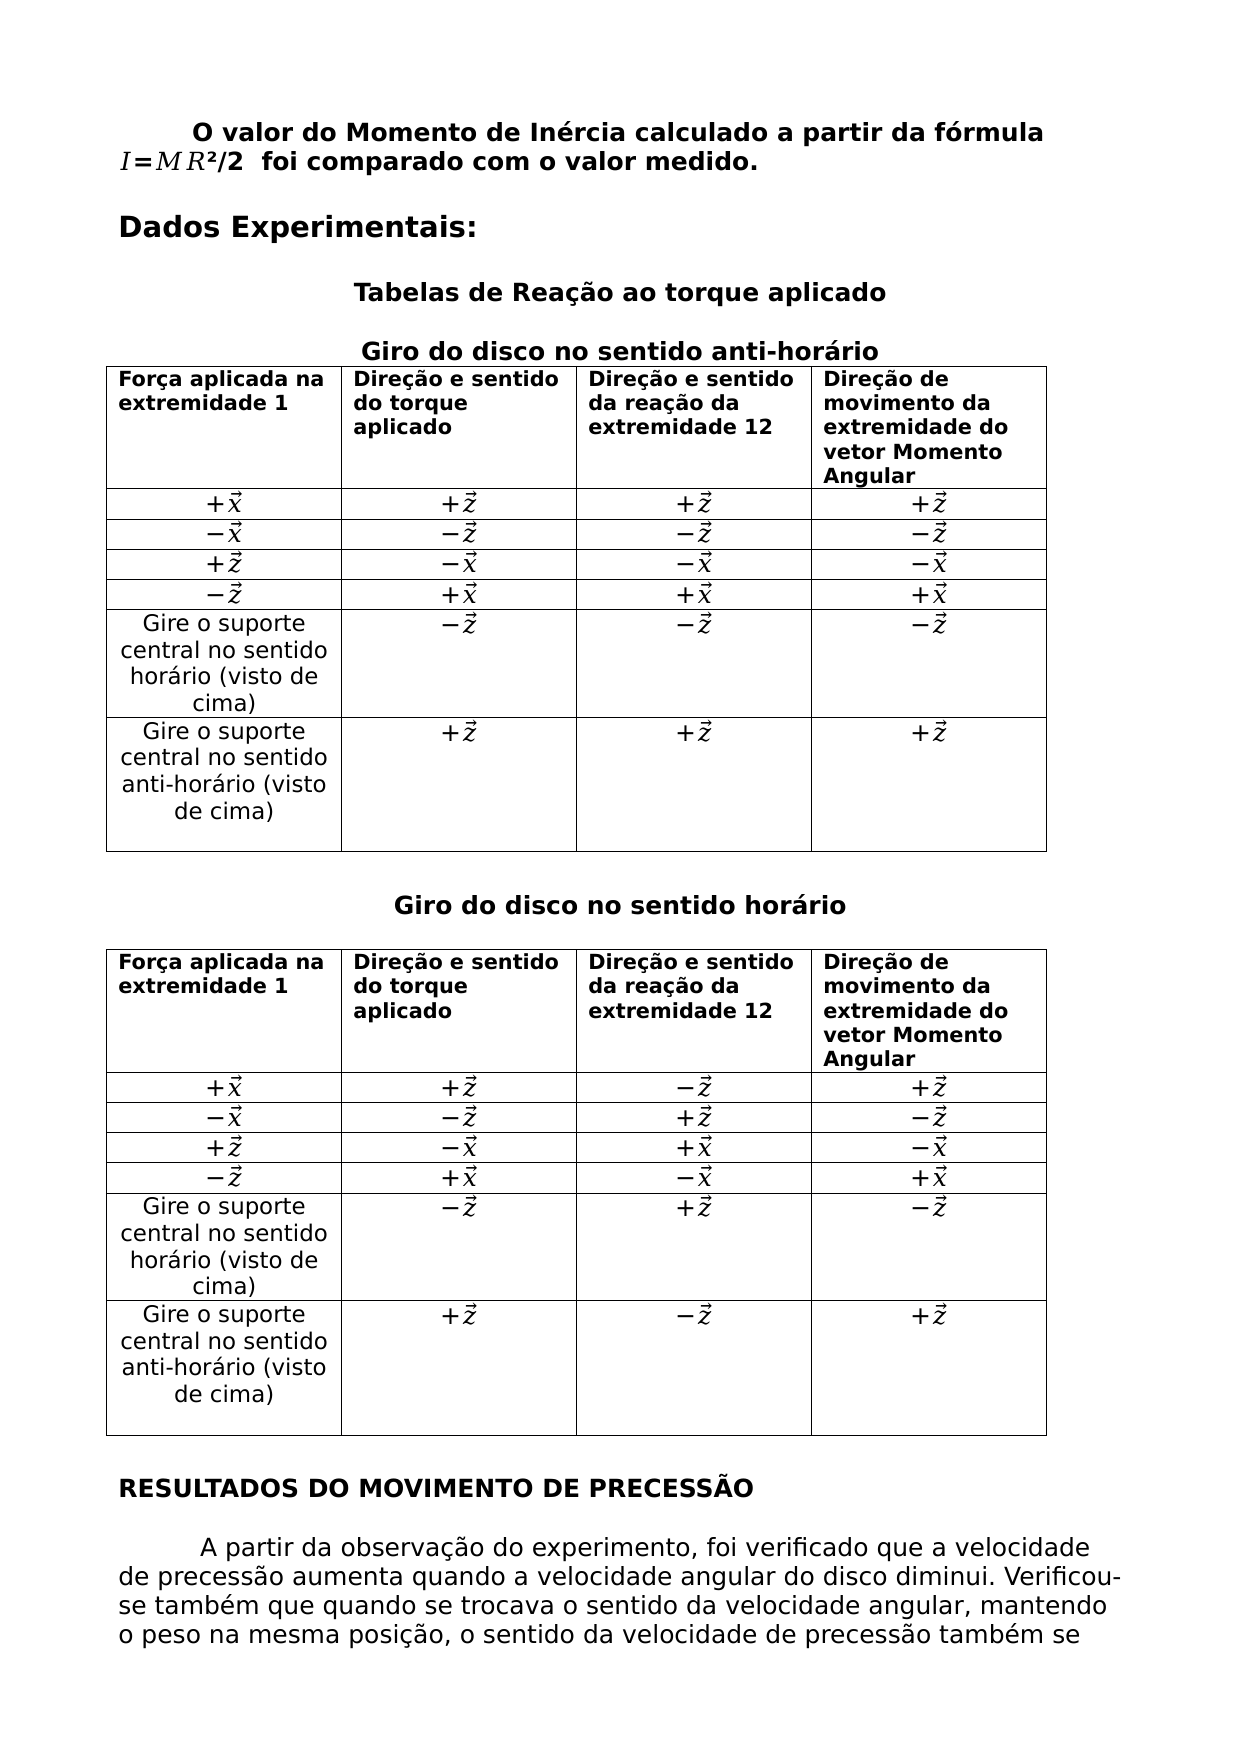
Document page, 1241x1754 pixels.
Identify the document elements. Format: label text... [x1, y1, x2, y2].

table_cell −𝑧⃗ [812, 520, 1046, 549]
table_cell +𝑥⃗ [577, 580, 811, 609]
text RESULTADOS DO MOVIMENTO DE PRECESSÃO [118, 1474, 1122, 1503]
table_cell −𝑥⃗ [577, 1163, 811, 1192]
table_cell −𝑧⃗ [107, 580, 341, 609]
table_cell −𝑥⃗ [812, 1133, 1046, 1162]
text O valor do Momento de Inércia calculado a partir da fórmula 𝐼=𝑀𝑅²/2 foi comparado com o valor medido. [118, 118, 1122, 176]
table_cell +𝑧⃗ [107, 550, 341, 579]
table_cell −𝑧⃗ [812, 1103, 1046, 1132]
table_cell −𝑥⃗ [577, 550, 811, 579]
table_cell Gire o suporte central no sentido horário (visto de cima) [107, 1194, 341, 1300]
table_cell +𝑧⃗ [812, 1073, 1046, 1102]
table_cell +𝑧⃗ [812, 489, 1046, 518]
table_cell +𝑧⃗ [342, 1073, 576, 1102]
table_cell +𝑧⃗ [577, 489, 811, 518]
table_cell −𝑧⃗ [812, 1194, 1046, 1300]
table_cell −𝑥⃗ [107, 520, 341, 549]
table_cell +𝑥⃗ [342, 1163, 576, 1192]
table_cell −𝑥⃗ [107, 1103, 341, 1132]
table_cell +𝑥⃗ [812, 1163, 1046, 1192]
table_header Direção e sentido do torque aplicado [342, 367, 576, 488]
table_header Direção e sentido do torque aplicado [342, 950, 576, 1072]
table_header Força aplicada na extremidade 1 [107, 367, 341, 488]
table_cell Gire o suporte central no sentido horário (visto de cima) [107, 610, 341, 717]
table_cell −𝑧⃗ [812, 610, 1046, 717]
table_cell −𝑥⃗ [342, 1133, 576, 1162]
table_cell +𝑧⃗ [107, 1133, 341, 1162]
table_header Direção e sentido da reação da extremidade 12 [577, 950, 811, 1072]
table_header Direção de movimento da extremidade do vetor Momento Angular [812, 950, 1046, 1072]
table_cell −𝑥⃗ [342, 550, 576, 579]
table_cell +𝑥⃗ [577, 1133, 811, 1162]
table_cell +𝑧⃗ [812, 1301, 1046, 1434]
table_cell −𝑧⃗ [107, 1163, 341, 1192]
table_cell −𝑧⃗ [577, 1301, 811, 1434]
table_cell +𝑥⃗ [107, 1073, 341, 1102]
table_cell +𝑧⃗ [342, 1301, 576, 1434]
table_cell −𝑧⃗ [342, 1194, 576, 1300]
table_header Força aplicada na extremidade 1 [107, 950, 341, 1072]
text A partir da observação do experimento, foi verificado que a velocidade de precessão aumenta quando a velocidade angular do disco diminui. Verificou-se também que quando se trocava o sentido da velocidade angular, mantendo o peso na mesma posição, o sentido da velocidade de precessão também se [118, 1533, 1122, 1649]
text Dados Experimentais: [118, 210, 1122, 244]
table_cell −𝑧⃗ [577, 520, 811, 549]
text Giro do disco no sentido horário [118, 891, 1122, 920]
text Giro do disco no sentido anti-horário [118, 337, 1122, 366]
table_cell Gire o suporte central no sentido anti-horário (visto de cima) [107, 1301, 341, 1434]
table_header Direção e sentido da reação da extremidade 12 [577, 367, 811, 488]
table_cell −𝑧⃗ [577, 610, 811, 717]
table_cell Gire o suporte central no sentido anti-horário (visto de cima) [107, 718, 341, 851]
table_cell +𝑧⃗ [577, 1194, 811, 1300]
table_cell +𝑧⃗ [577, 1103, 811, 1132]
table_cell +𝑥⃗ [812, 580, 1046, 609]
table_cell −𝑥⃗ [812, 550, 1046, 579]
table_cell +𝑧⃗ [342, 718, 576, 851]
text Tabelas de Reação ao torque aplicado [118, 278, 1122, 307]
table_cell −𝑧⃗ [342, 610, 576, 717]
table_cell −𝑧⃗ [577, 1073, 811, 1102]
table_cell +𝑧⃗ [812, 718, 1046, 851]
table_cell +𝑧⃗ [342, 489, 576, 518]
table_header Direção de movimento da extremidade do vetor Momento Angular [812, 367, 1046, 488]
table_cell −𝑧⃗ [342, 1103, 576, 1132]
table_cell −𝑧⃗ [342, 520, 576, 549]
table_cell +𝑧⃗ [577, 718, 811, 851]
table_cell +𝑥⃗ [342, 580, 576, 609]
table_cell +𝑥⃗ [107, 489, 341, 518]
